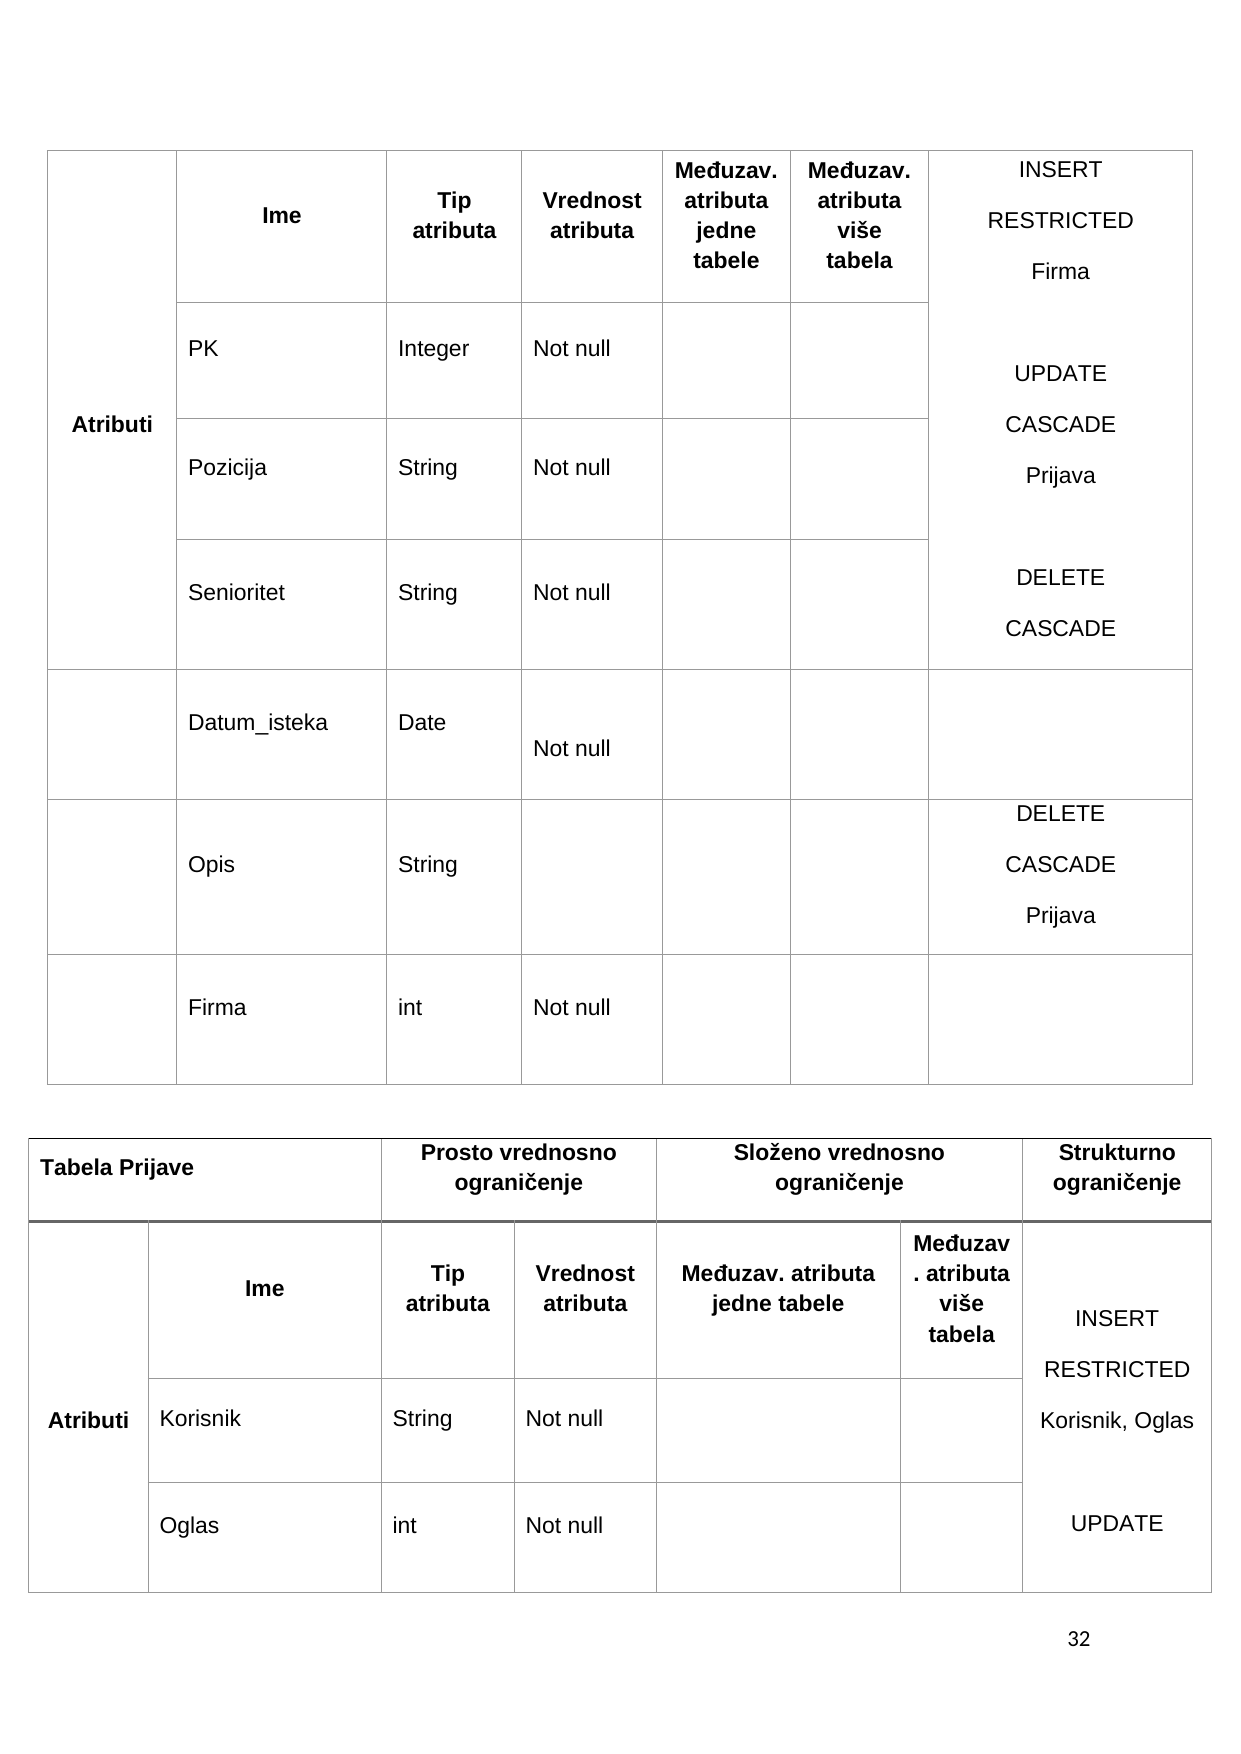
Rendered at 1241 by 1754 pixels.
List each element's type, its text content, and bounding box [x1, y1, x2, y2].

table_cell String [387, 419, 521, 539]
table_cell Atributi [29, 1223, 148, 1592]
table_cell [791, 955, 928, 1084]
table_cell [791, 303, 928, 418]
table_cell [929, 670, 1192, 799]
table_cell Integer [387, 303, 521, 418]
table_cell Ime [149, 1223, 381, 1378]
table_cell Not null [522, 670, 662, 799]
table_cell Not null [515, 1379, 656, 1482]
table_cell [663, 540, 790, 669]
table_cell Pozicija [177, 419, 386, 539]
table_cell [663, 670, 790, 799]
table_cell Opis [177, 800, 386, 953]
table_cell [657, 1483, 900, 1592]
table_cell [929, 955, 1192, 1084]
table_cell [663, 955, 790, 1084]
table_cell [791, 670, 928, 799]
table_cell [48, 800, 176, 953]
table_cell Not null [515, 1483, 656, 1592]
table_cell Not null [522, 419, 662, 539]
table_cell DELETE CASCADE Prijava [929, 800, 1192, 953]
table_cell [901, 1483, 1022, 1592]
table_cell Senioritet [177, 540, 386, 669]
table_cell Atributi [48, 151, 176, 669]
table_cell [791, 800, 928, 953]
table_cell [48, 955, 176, 1084]
table_header Strukturno ograničenje [1023, 1139, 1211, 1220]
table_cell String [387, 540, 521, 669]
table_cell Vrednost atributa [515, 1223, 656, 1378]
table_cell [791, 540, 928, 669]
table_cell Međuzav. atributa više tabela [901, 1223, 1022, 1378]
table_cell [663, 800, 790, 953]
table_cell INSERT RESTRICTED Firma UPDATE CASCADE Prijava DELETE CASCADE [929, 151, 1192, 669]
table_cell Ime [177, 151, 386, 302]
table_header Tabela Prijave [29, 1139, 381, 1220]
table_cell [791, 419, 928, 539]
table_cell [663, 303, 790, 418]
table_cell Not null [522, 540, 662, 669]
table_cell INSERT RESTRICTED Korisnik, Oglas UPDATE [1023, 1223, 1211, 1592]
table_cell Međuzav. atributa jedne tabele [663, 151, 790, 302]
table_cell Not null [522, 955, 662, 1084]
table_cell String [387, 800, 521, 953]
table_cell Firma [177, 955, 386, 1084]
table_cell Datum_isteka [177, 670, 386, 799]
table_cell Tip atributa [387, 151, 521, 302]
table_header Prosto vrednosno ograničenje [382, 1139, 656, 1220]
table_header Složeno vrednosno ograničenje [657, 1139, 1022, 1220]
table_cell Međuzav. atributa više tabela [791, 151, 928, 302]
table_cell Vrednost atributa [522, 151, 662, 302]
table_cell String [382, 1379, 514, 1482]
table_cell Tip atributa [382, 1223, 514, 1378]
table_cell [901, 1379, 1022, 1482]
table_cell [48, 670, 176, 799]
table_cell Međuzav. atributa jedne tabele [657, 1223, 900, 1378]
table_cell Not null [522, 303, 662, 418]
table_cell int [382, 1483, 514, 1592]
table_cell Korisnik [149, 1379, 381, 1482]
table_cell [663, 419, 790, 539]
table_cell Date [387, 670, 521, 799]
table_cell [657, 1379, 900, 1482]
table_cell Oglas [149, 1483, 381, 1592]
table_cell PK [177, 303, 386, 418]
table_cell int [387, 955, 521, 1084]
table_cell [522, 800, 662, 953]
